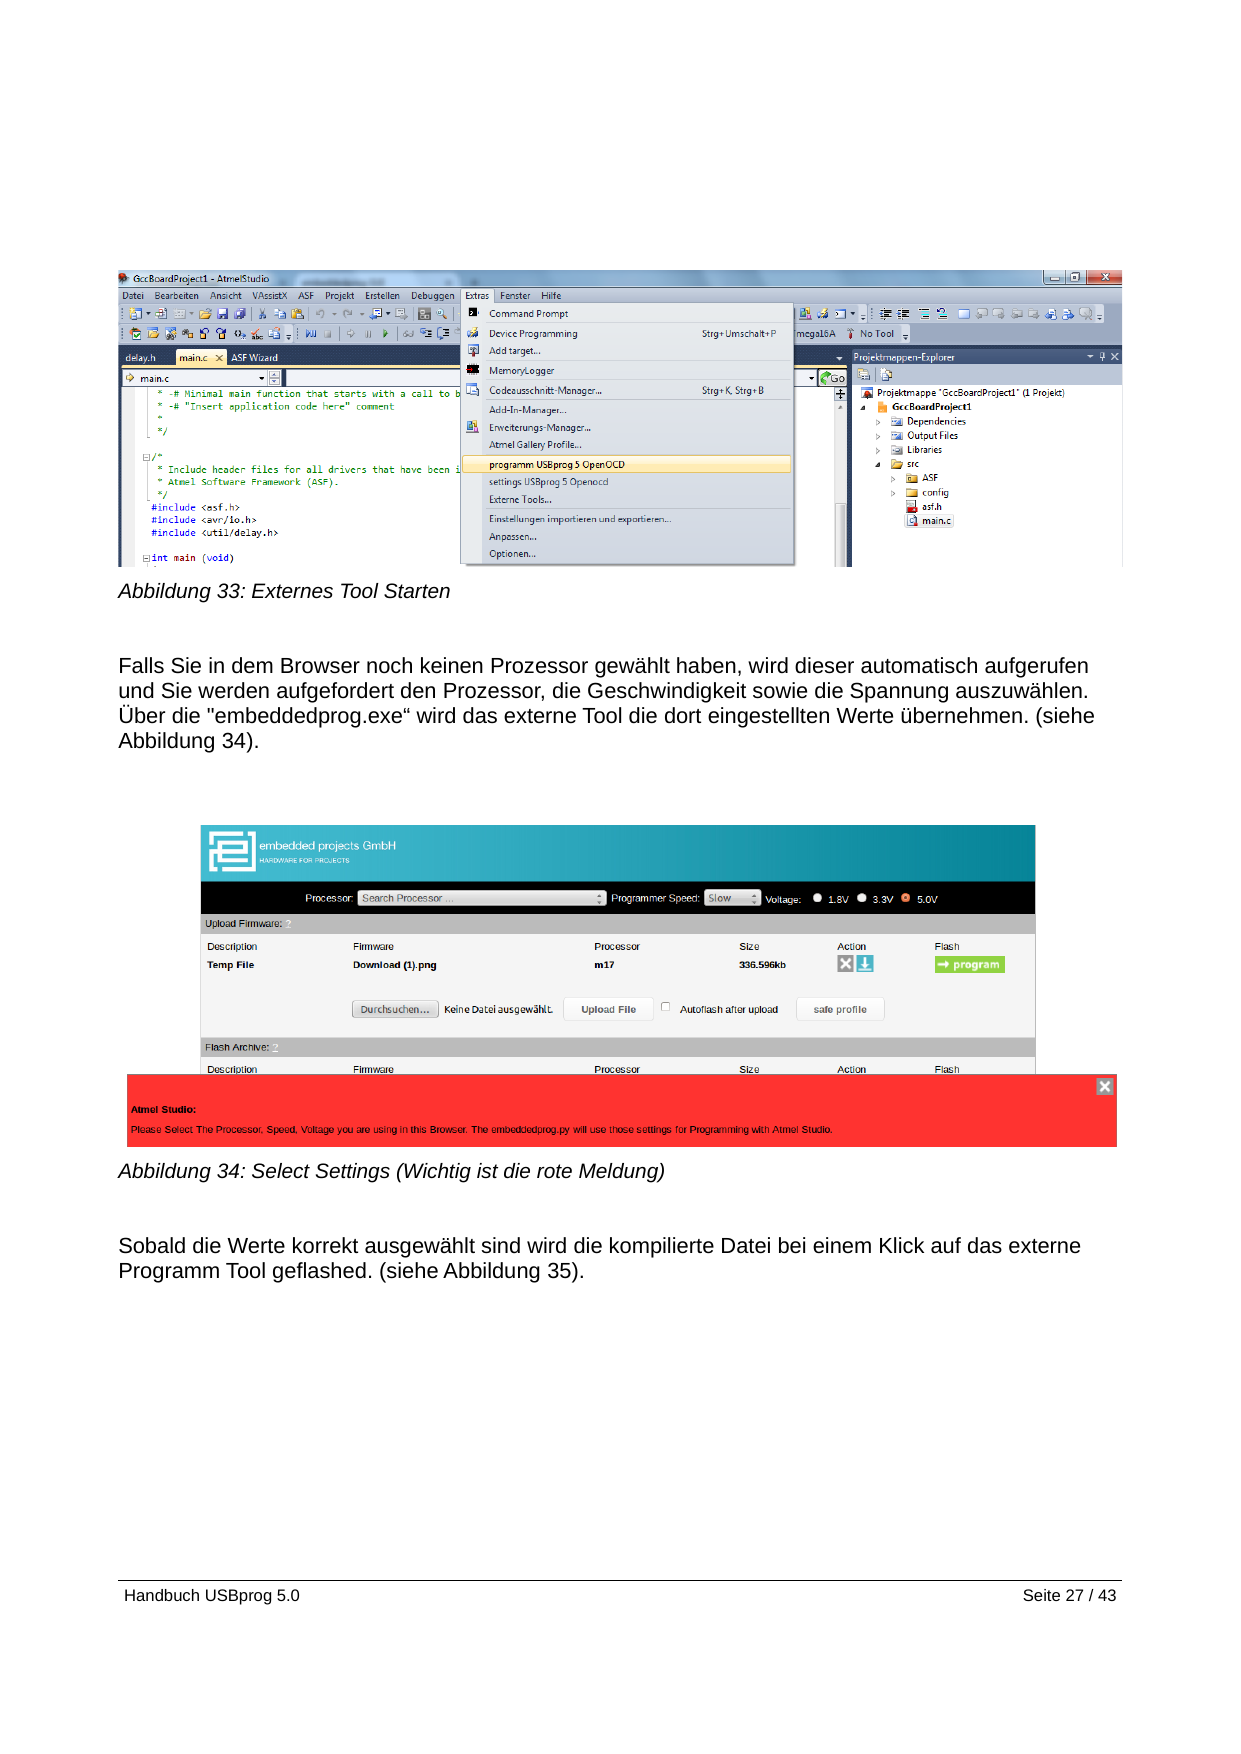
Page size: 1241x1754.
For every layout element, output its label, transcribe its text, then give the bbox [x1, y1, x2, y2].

text Falls Sie in dem Browser noch keinen Prozessor gewählt haben, wird dieser automatisch aufgerufen und Sie werden aufgefordert den Prozessor, die Geschwindigkeit sowie die Spannung auszuwählen. Über die "embeddedprog.exe“ wird das externe Tool die dort eingestellten Werte übernehmen. (siehe Abbildung 34). [118, 653, 1122, 753]
text Abbildung 34: Select Settings (Wichtig ist die rote Meldung) [118, 1147, 1122, 1183]
picture [118, 270, 1123, 567]
text Sobald die Werte korrekt ausgewählt sind wird die kompilierte Datei bei einem Klick auf das externe Programm Tool geflashed. (siehe Abbildung 35). [118, 1233, 1122, 1283]
picture [118, 825, 1123, 1147]
text Abbildung 33: Externes Tool Starten [118, 567, 1122, 602]
